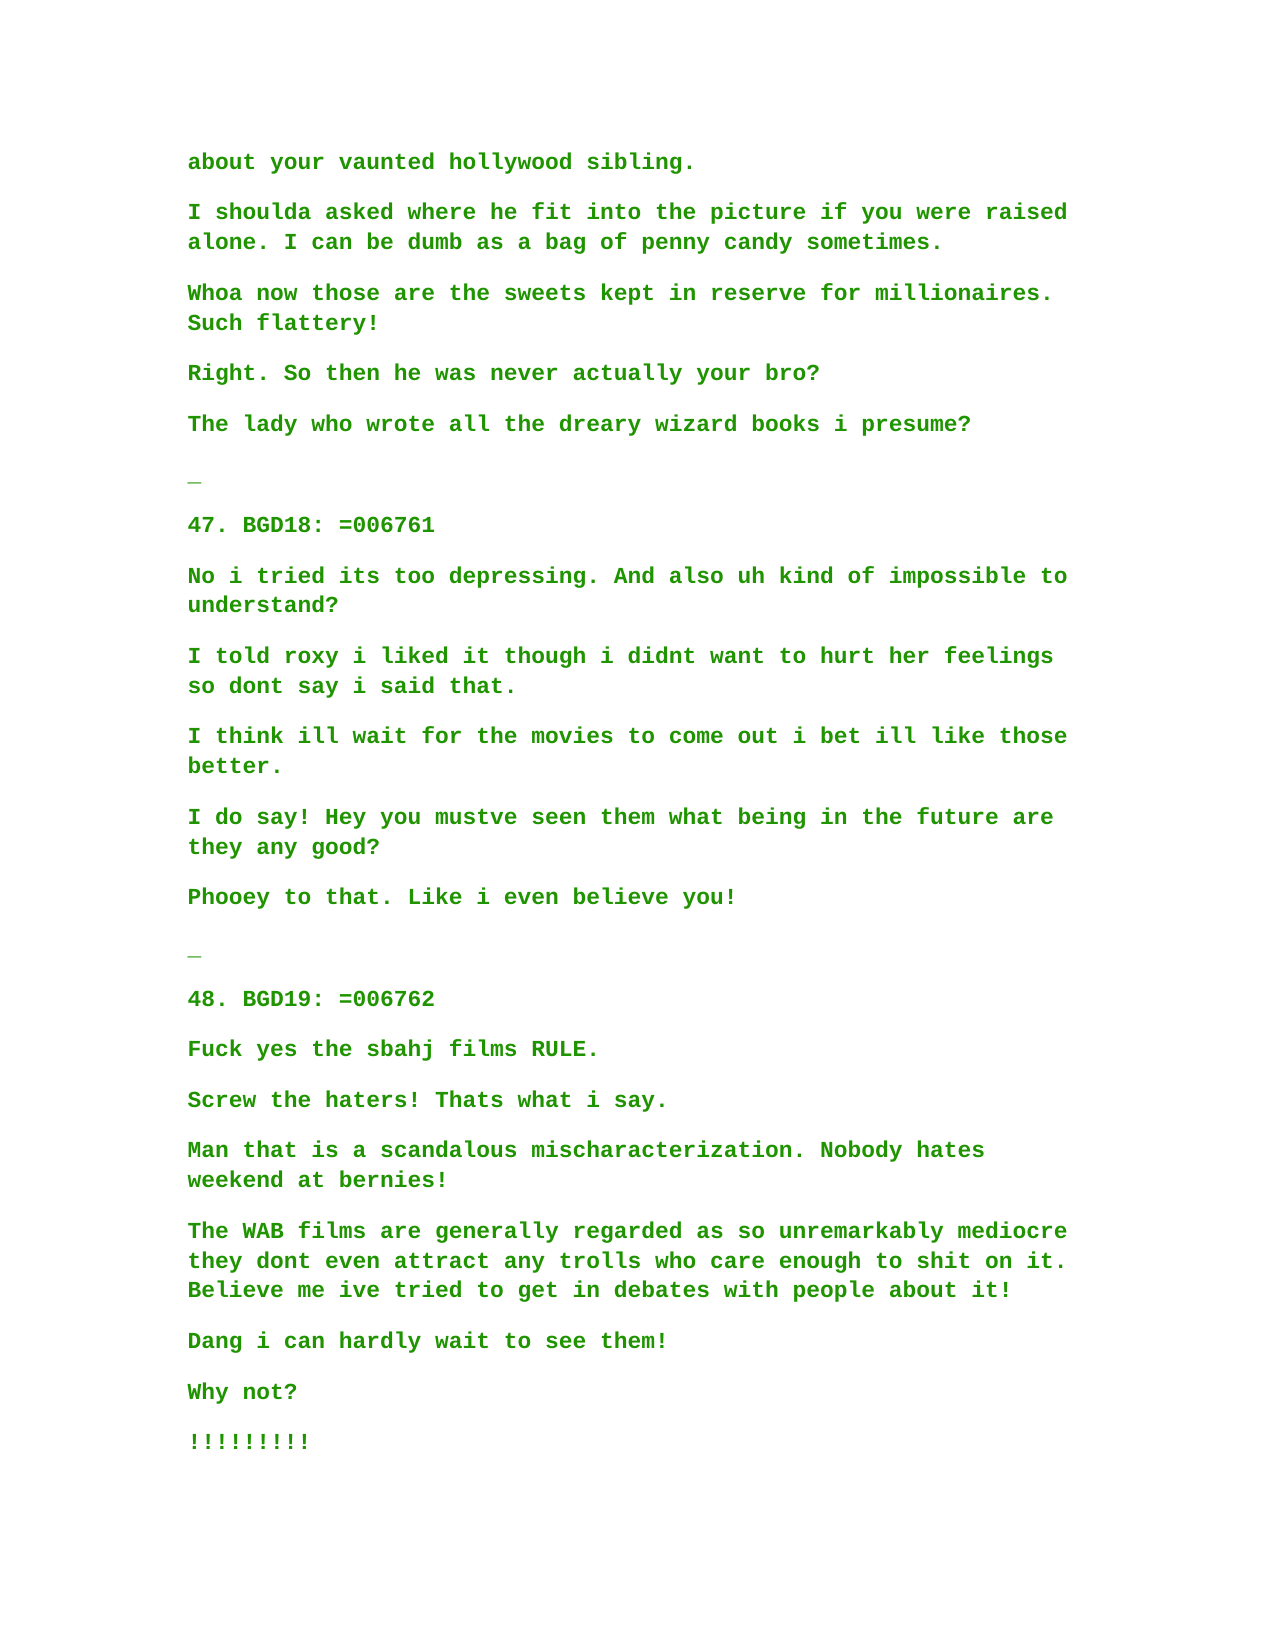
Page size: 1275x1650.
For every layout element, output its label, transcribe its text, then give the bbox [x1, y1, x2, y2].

text I do say! Hey you mustve seen them what being in the future are they any good? [187, 805, 1087, 861]
text !!!!!!!!! [187, 1431, 1087, 1457]
text about your vaunted hollywood sibling. [187, 150, 1087, 176]
text I shoulda asked where he fit into the picture if you were raised alone. I can be dumb as a bag of penny candy sometimes. [187, 201, 1087, 256]
text Screw the haters! Thats what i say. [187, 1088, 1087, 1114]
text Phooey to that. Like i even believe you! [187, 886, 1087, 912]
text 48. BGD19: =006762 [187, 987, 1087, 1013]
text Right. So then he was never actually your bro? [187, 361, 1087, 387]
text _ [187, 936, 1087, 962]
text I told roxy i liked it though i didnt want to hurt her feelings so dont say i said that. [187, 644, 1087, 700]
text The WAB films are generally regarded as so unremarkably mediocre they dont even attract any trolls who care enough to shit on it. Believe me ive tried to get in debates with people about it! [187, 1219, 1087, 1305]
text _ [187, 463, 1087, 489]
text Man that is a scandalous mischaracterization. Nobody hates weekend at bernies! [187, 1139, 1087, 1194]
text Whoa now those are the sweets kept in reserve for millionaires. Such flattery! [187, 281, 1087, 337]
text No i tried its too depressing. And also uh kind of impossible to understand? [187, 564, 1087, 620]
text Why not? [187, 1380, 1087, 1406]
text Dang i can hardly wait to see them! [187, 1329, 1087, 1355]
text Fuck yes the sbahj films RULE. [187, 1037, 1087, 1063]
text The lady who wrote all the dreary wizard books i presume? [187, 412, 1087, 438]
text 47. BGD18: =006761 [187, 513, 1087, 539]
text I think ill wait for the movies to come out i bet ill like those better. [187, 725, 1087, 781]
